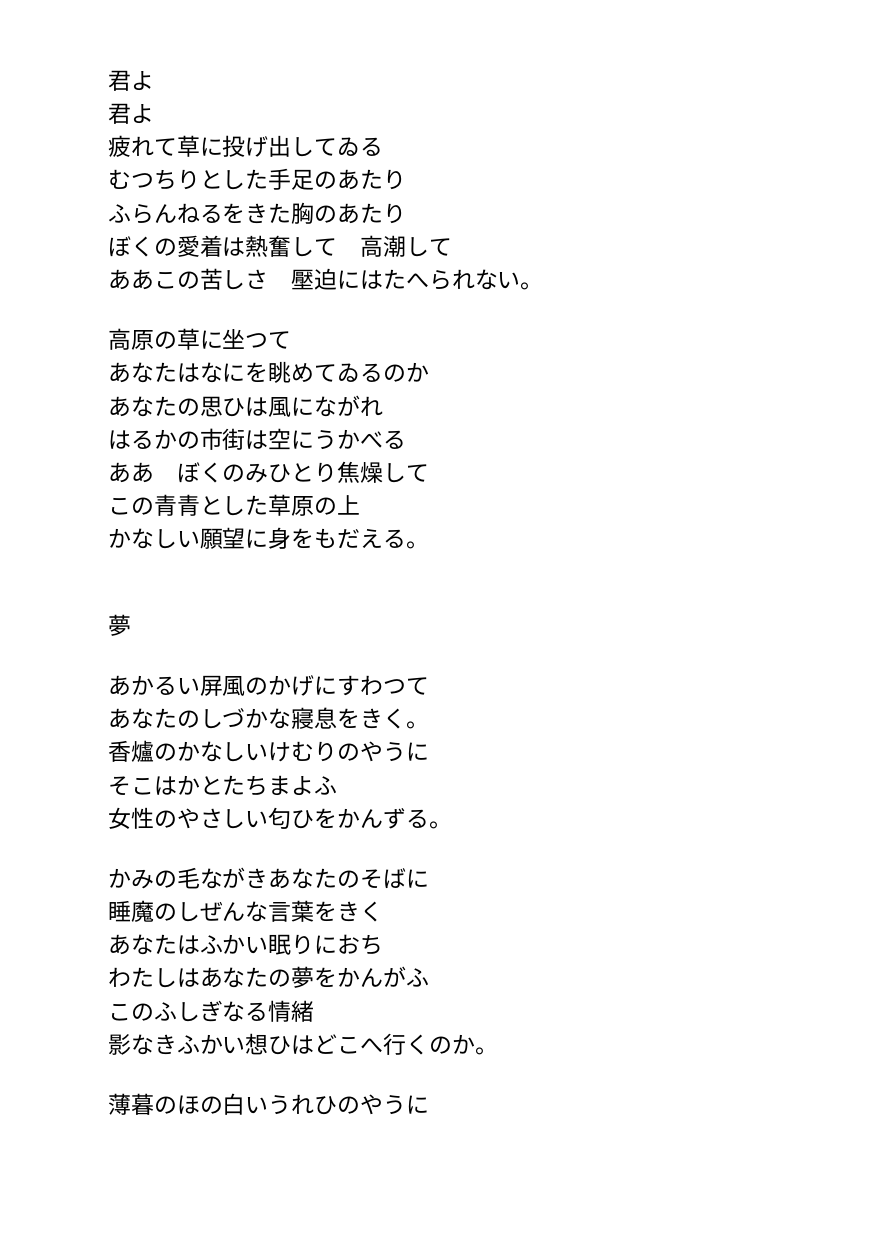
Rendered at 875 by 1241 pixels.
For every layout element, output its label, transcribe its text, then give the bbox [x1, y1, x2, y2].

text 君よ [72, 96, 802, 129]
text ぼくの愛着は熱奮して 高潮して [72, 229, 802, 262]
text 高原の草に坐つて [72, 322, 802, 355]
text あなたの思ひは風にながれ [72, 388, 802, 422]
text 君よ [72, 63, 802, 96]
text あなたはなにを眺めてゐるのか [72, 355, 802, 388]
text そこはかとたちまよふ [72, 767, 802, 801]
text はるかの市街は空にうかべる [72, 422, 802, 455]
text あなたはふかい眠りにおち [72, 927, 802, 960]
text むつちりとした手足のあたり [72, 162, 802, 196]
text この青青とした草原の上 [72, 488, 802, 521]
text 女性のやさしい匂ひをかんずる。 [72, 801, 802, 834]
text ふらんねるをきた胸のあたり [72, 196, 802, 229]
text ああこの苦しさ 壓迫にはたへられない。 [72, 262, 802, 295]
text 睡魔のしぜんな言葉をきく [72, 894, 802, 927]
text このふしぎなる情緒 [72, 993, 802, 1027]
text 夢 [72, 608, 802, 641]
text 香爐のかなしいけむりのやうに [72, 734, 802, 767]
text かなしい願望に身をもだえる。 [72, 521, 802, 554]
text あなたのしづかな寢息をきく。 [72, 701, 802, 734]
text あかるい屏風のかげにすわつて [72, 668, 802, 701]
text かみの毛ながきあなたのそばに [72, 861, 802, 894]
text ああ ぼくのみひとり焦燥して [72, 455, 802, 488]
text 薄暮のほの白いうれひのやうに [72, 1087, 802, 1120]
text わたしはあなたの夢をかんがふ [72, 960, 802, 993]
text 疲れて草に投げ出してゐる [72, 129, 802, 162]
text 影なきふかい想ひはどこへ行くのか。 [72, 1027, 802, 1060]
